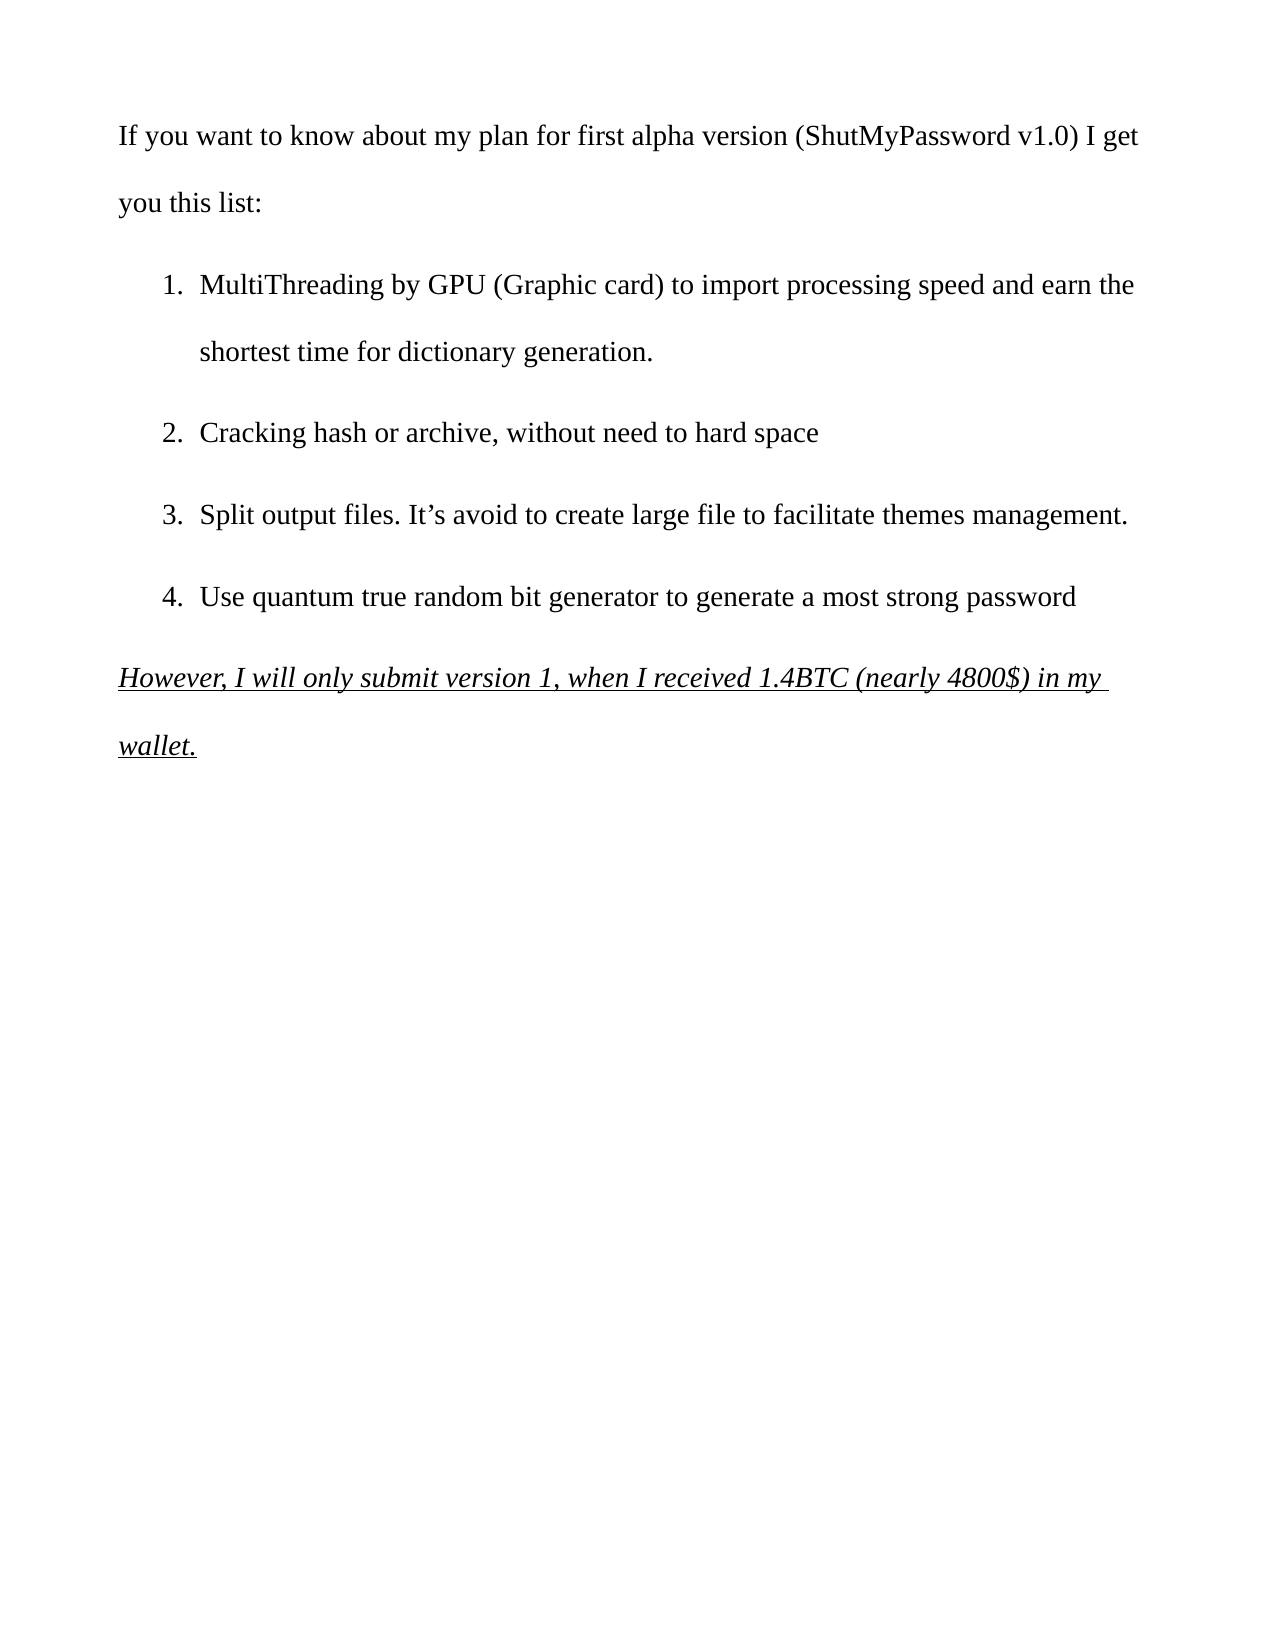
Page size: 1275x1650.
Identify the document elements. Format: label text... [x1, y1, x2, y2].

text However, I will only submit version 1, when I received 1.4BTC (nearly 4800$) in my wallet. [118, 661, 1157, 761]
list MultiThreading by GPU (Graphic card) to import processing speed and earn the shortest time for dictionary generation. [162, 267, 1157, 367]
list Split output files. It’s avoid to create large file to facilitate themes management. [162, 497, 1157, 531]
text If you want to know about my plan for first alpha version (ShutMyPassword v1.0) I get you this list: [118, 118, 1157, 219]
list Cracking hash or archive, without need to hard space [162, 416, 1157, 449]
list Use quantum true random bit generator to generate a most strong password [162, 579, 1157, 612]
